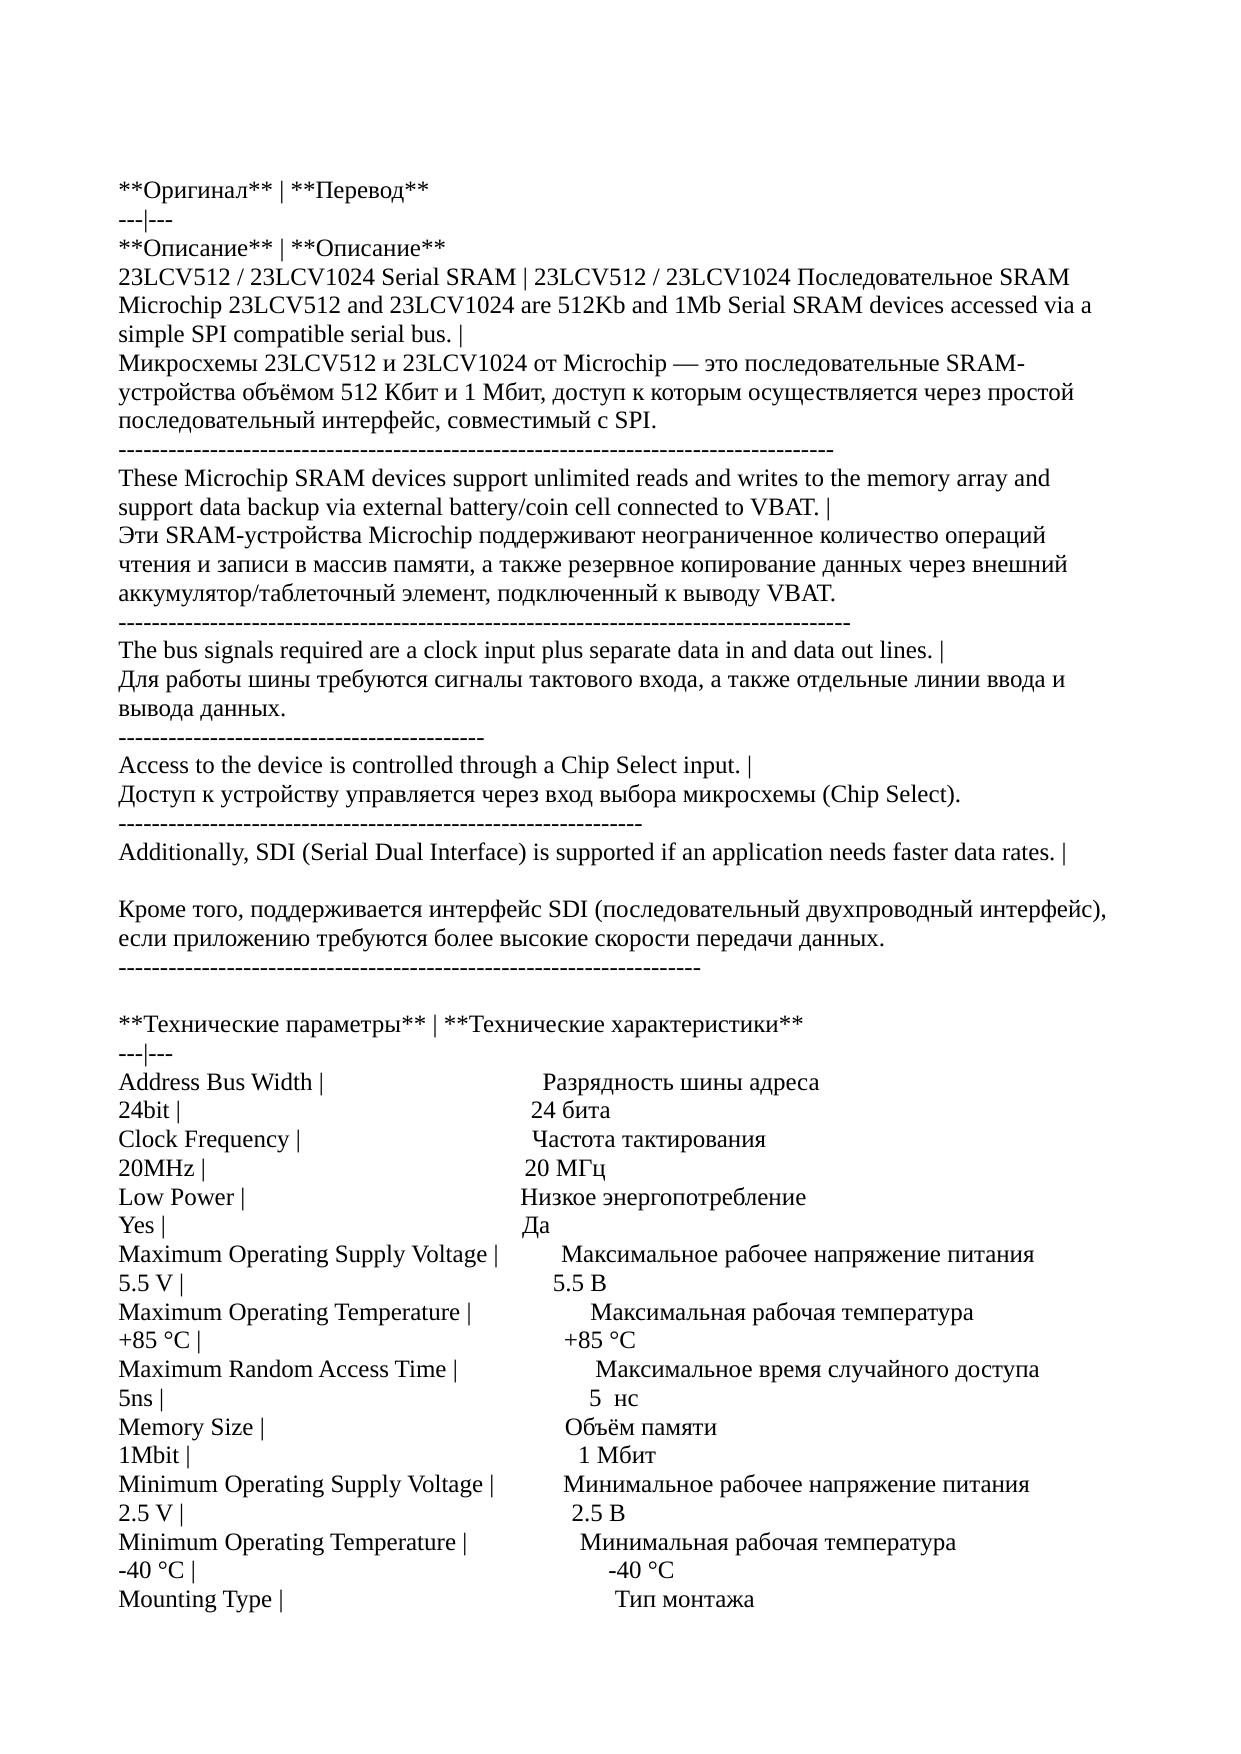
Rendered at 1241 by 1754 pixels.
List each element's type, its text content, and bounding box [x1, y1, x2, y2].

text Микросхемы 23LCV512 и 23LCV1024 от Microchip — это последовательные SRAM-устройства объёмом 512 Кбит и 1 Мбит, доступ к которым осуществляется через простой последовательный интерфейс, совместимый с SPI. [118, 348, 1122, 434]
text **Описание** | **Описание** [118, 233, 1122, 262]
text -------------------------------------------------------------------------------------- [118, 434, 1122, 463]
text **Технические параметры** | **Технические характеристики** [118, 1009, 1122, 1038]
text Mounting Type | Тип монтажа [118, 1584, 1122, 1613]
text -40 °C | -40 °C [118, 1556, 1122, 1584]
text The bus signals required are a clock input plus separate data in and data out lines. | [118, 636, 1122, 664]
text ---|--- [118, 204, 1122, 233]
text 24bit | 24 бита [118, 1096, 1122, 1124]
text Эти SRAM-устройства Microchip поддерживают неограниченное количество операций чтения и записи в массив памяти, а также резервное копирование данных через внешний аккумулятор/таблеточный элемент, подключенный к выводу VBAT. [118, 521, 1122, 607]
text ---|--- [118, 1038, 1122, 1067]
text 2.5 V | 2.5 В [118, 1498, 1122, 1527]
text Maximum Operating Supply Voltage | Максимальное рабочее напряжение питания [118, 1239, 1122, 1268]
text Доступ к устройству управляется через вход выбора микросхемы (Chip Select). [118, 779, 1122, 808]
text 23LCV512 / 23LCV1024 Serial SRAM | 23LCV512 / 23LCV1024 Последовательное SRAM [118, 262, 1122, 291]
text Yes | Да [118, 1211, 1122, 1239]
text 5.5 V | 5.5 В [118, 1268, 1122, 1297]
text Memory Size | Объём памяти [118, 1412, 1122, 1441]
text ---------------------------------------------------------------------- [118, 952, 1122, 981]
text Minimum Operating Temperature | Минимальная рабочая температура [118, 1527, 1122, 1556]
text Для работы шины требуются сигналы тактового входа, а также отдельные линии ввода и вывода данных. [118, 664, 1122, 722]
text Access to the device is controlled through a Chip Select input. | [118, 751, 1122, 779]
text --------------------------------------------------------------- [118, 808, 1122, 837]
text Additionally, SDI (Serial Dual Interface) is supported if an application needs faster data rates. | [118, 837, 1122, 866]
text Clock Frequency | Частота тактирования [118, 1124, 1122, 1153]
text **Оригинал** | **Перевод** [118, 176, 1122, 204]
text Maximum Operating Temperature | Максимальная рабочая температура [118, 1297, 1122, 1326]
text +85 °C | +85 °C [118, 1326, 1122, 1354]
text Minimum Operating Supply Voltage | Минимальное рабочее напряжение питания [118, 1469, 1122, 1498]
text ---------------------------------------------------------------------------------------- [118, 607, 1122, 636]
text These Microchip SRAM devices support unlimited reads and writes to the memory array and support data backup via external battery/coin cell connected to VBAT. | [118, 463, 1122, 521]
text Address Bus Width | Разрядность шины адреса [118, 1067, 1122, 1096]
text Maximum Random Access Time | Максимальное время случайного доступа [118, 1354, 1122, 1383]
text Microchip 23LCV512 and 23LCV1024 are 512Kb and 1Mb Serial SRAM devices accessed via a simple SPI compatible serial bus. | [118, 291, 1122, 348]
text Low Power | Низкое энергопотребление [118, 1182, 1122, 1211]
text 20MHz | 20 МГц [118, 1153, 1122, 1182]
text 1Mbit | 1 Мбит [118, 1441, 1122, 1469]
text -------------------------------------------- [118, 722, 1122, 751]
text Кроме того, поддерживается интерфейс SDI (последовательный двухпроводный интерфейс), если приложению требуются более высокие скорости передачи данных. [118, 894, 1122, 952]
text 5ns | 5 нс [118, 1383, 1122, 1412]
